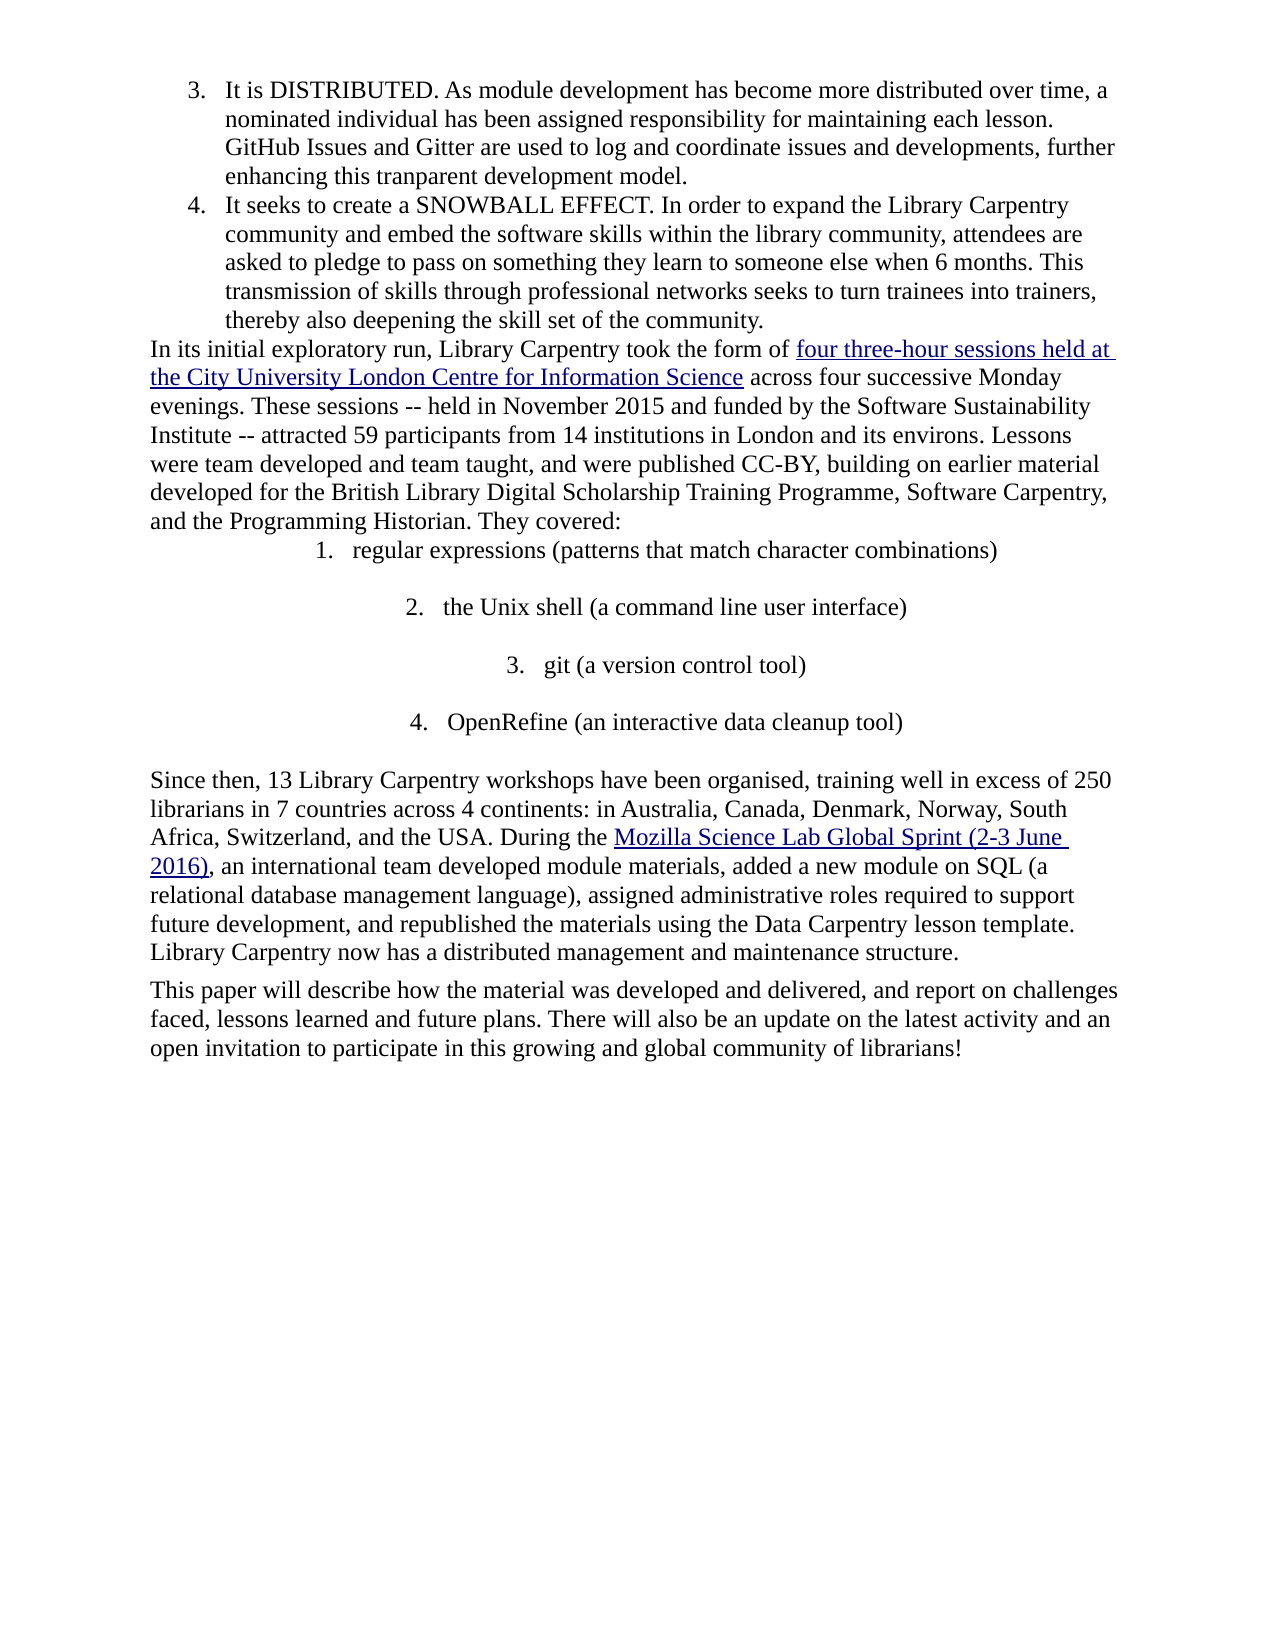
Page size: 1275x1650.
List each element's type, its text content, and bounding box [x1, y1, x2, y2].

list the Unix shell (a command line user interface) [187, 592, 1125, 621]
list It is DISTRIBUTED. As module development has become more distributed over time, a nominated individual has been assigned responsibility for maintaining each lesson. GitHub Issues and Gitter are used to log and coordinate issues and developments, further enhancing this tranparent development model. [187, 75, 1125, 190]
text Since then, 13 Library Carpentry workshops have been organised, training well in excess of 250 librarians in 7 countries across 4 continents: in Australia, Canada, Denmark, Norway, South Africa, Switzerland, and the USA. During the Mozilla Science Lab Global Sprint (2-3 June 2016), an international team developed module materials, added a new module on SQL (a relational database management language), assigned administrative roles required to support future development, and republished the materials using the Data Carpentry lesson template. Library Carpentry now has a distributed management and maintenance structure. [150, 765, 1125, 966]
list It seeks to create a SNOWBALL EFFECT. In order to expand the Library Carpentry community and embed the software skills within the library community, attendees are asked to pledge to pass on something they learn to someone else when 6 months. This transmission of skills through professional networks seeks to turn trainees into trainers, thereby also deepening the skill set of the community. [187, 190, 1125, 334]
text In its initial exploratory run, Library Carpentry took the form of four three-hour sessions held at the City University London Centre for Information Science across four successive Monday evenings. These sessions -- held in November 2015 and funded by the Software Sustainability Institute -- attracted 59 participants from 14 institutions in London and its environs. Lessons were team developed and team taught, and were published CC-BY, building on earlier material developed for the British Library Digital Scholarship Training Programme, Software Carpentry, and the Programming Historian. They covered: [150, 334, 1125, 535]
list git (a version control tool) [187, 650, 1125, 679]
list regular expressions (patterns that match character combinations) [187, 535, 1125, 564]
list OpenRefine (an interactive data cleanup tool) [187, 707, 1125, 736]
text This paper will describe how the material was developed and delivered, and report on challenges faced, lessons learned and future plans. There will also be an update on the latest activity and an open invitation to participate in this growing and global community of librarians! [150, 975, 1125, 1061]
